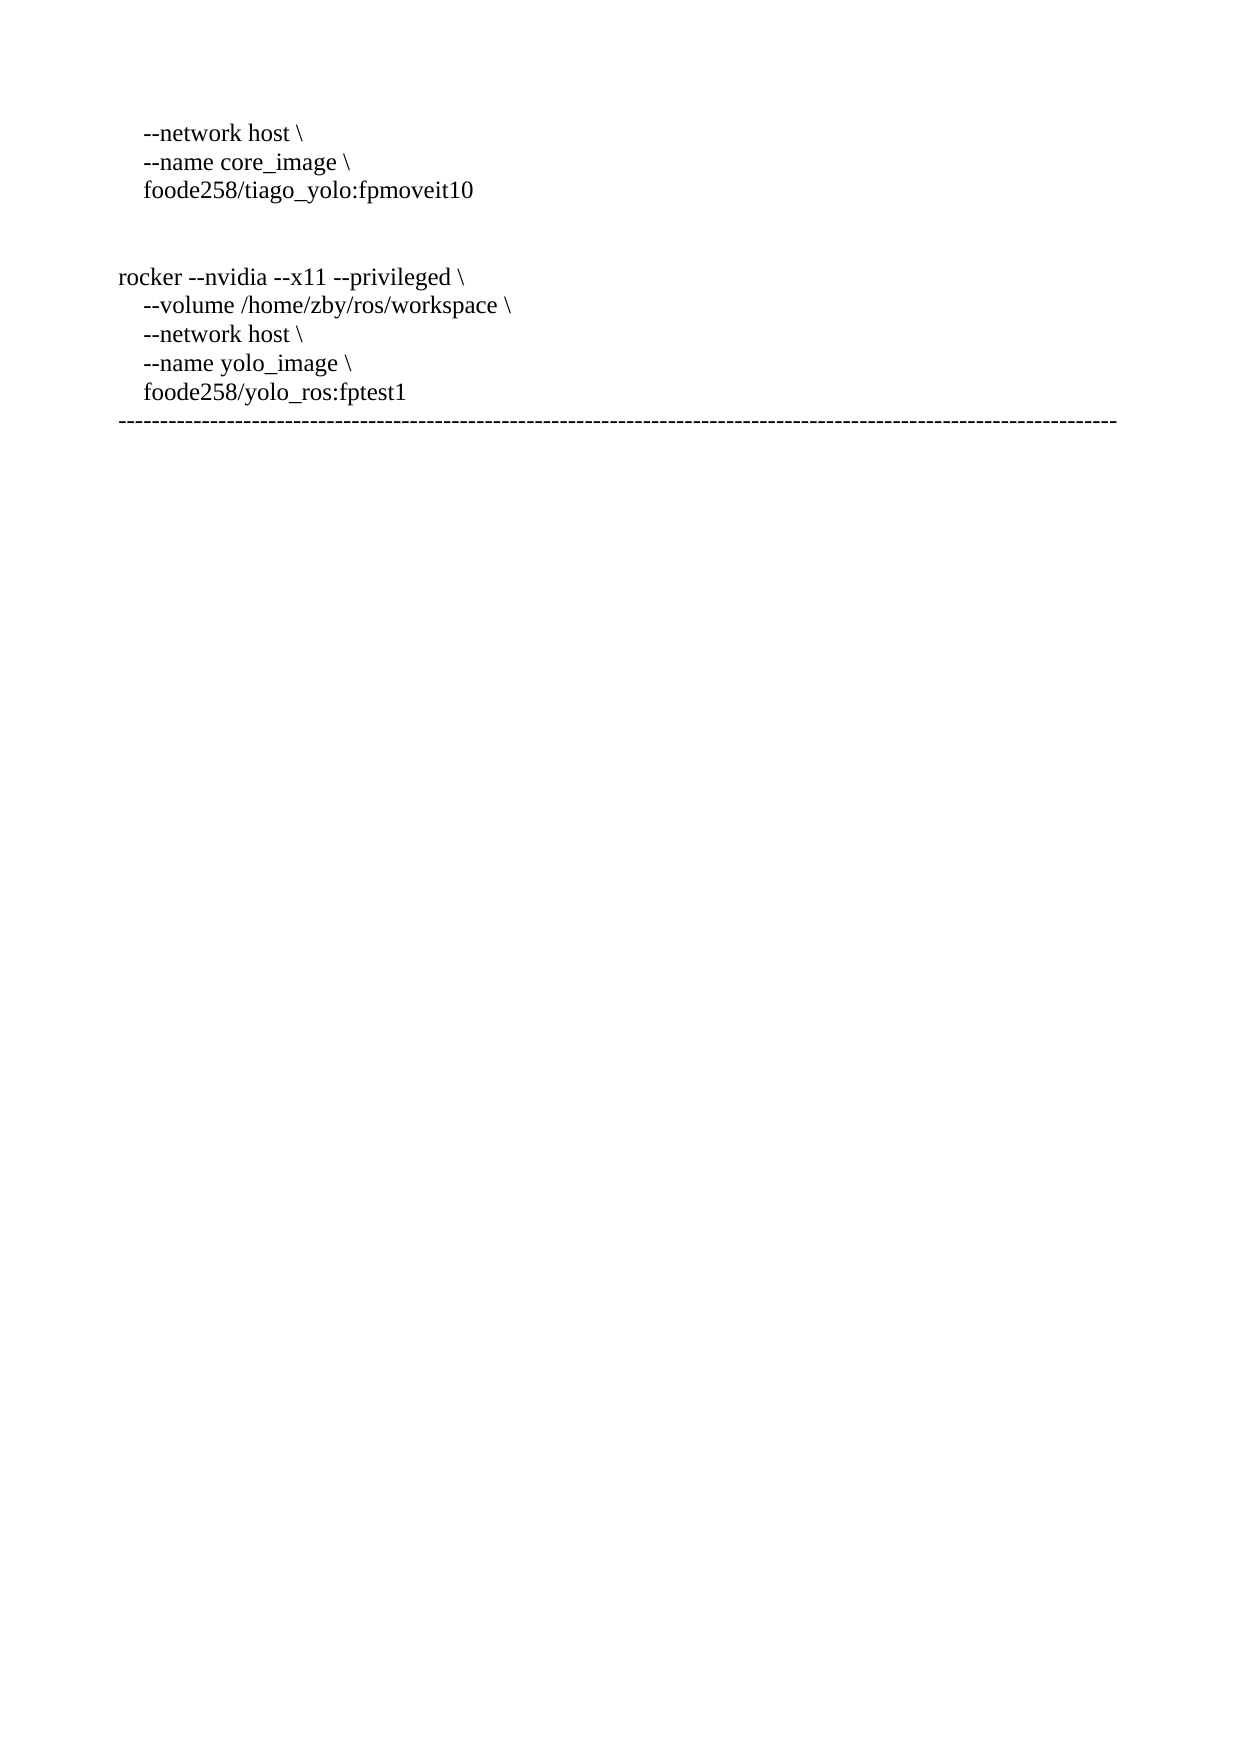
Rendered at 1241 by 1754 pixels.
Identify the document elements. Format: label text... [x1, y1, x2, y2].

text --name core_image \ [118, 147, 1122, 176]
text --network host \ [118, 118, 1122, 147]
text rocker --nvidia --x11 --privileged \ [118, 262, 1122, 291]
text --name yolo_image \ [118, 348, 1122, 377]
text --volume /home/zby/ros/workspace \ [118, 291, 1122, 319]
text foode258/yolo_ros:fptest1 [118, 377, 1122, 406]
text --network host \ [118, 319, 1122, 348]
text ------------------------------------------------------------------------------------------------------------------------ [118, 406, 1122, 434]
text foode258/tiago_yolo:fpmoveit10 [118, 176, 1122, 204]
